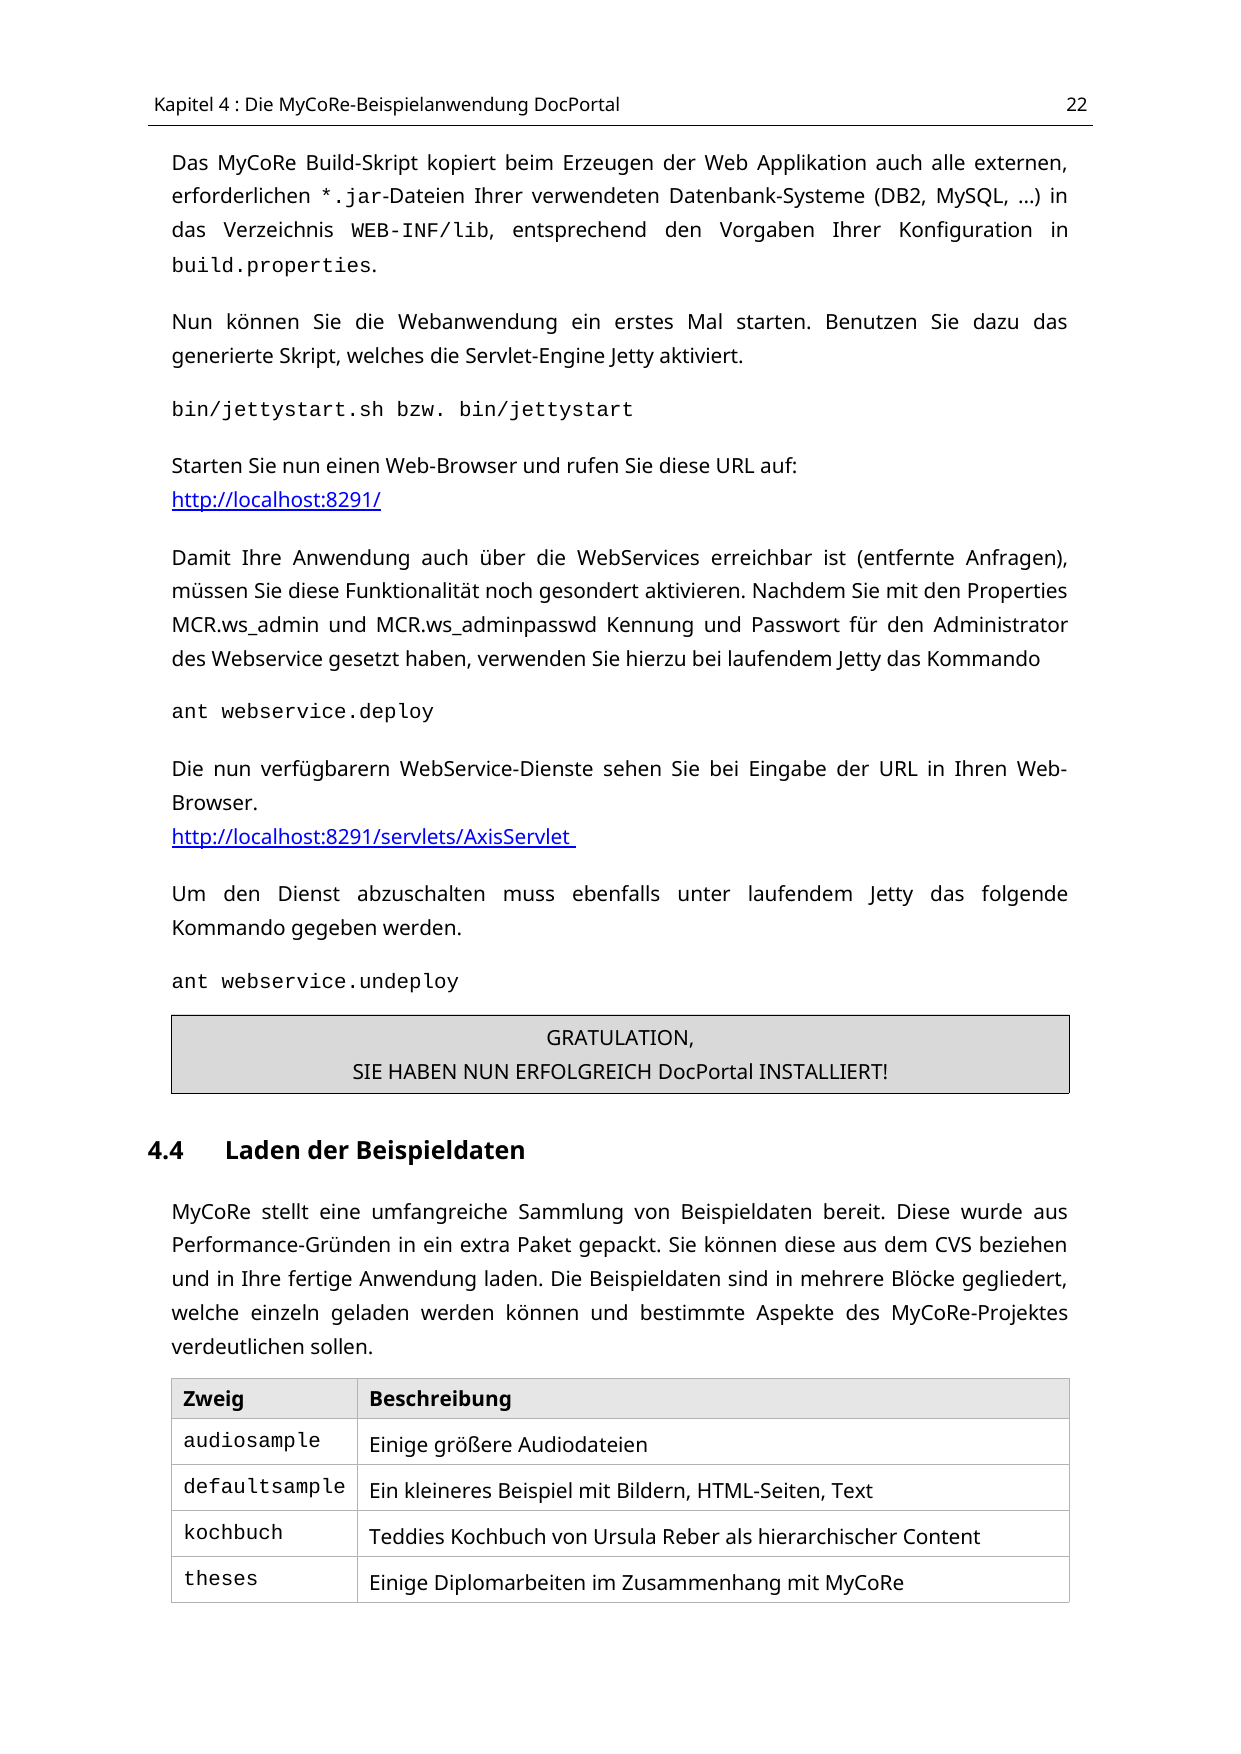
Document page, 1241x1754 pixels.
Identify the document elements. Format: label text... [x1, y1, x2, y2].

subtitle Laden der Beispieldaten [148, 1132, 1092, 1166]
table_header Beschreibung [358, 1379, 1069, 1418]
table_header Zweig [172, 1379, 357, 1418]
table_cell Ein kleineres Beispiel mit Bildern, HTML-Seiten, Text [358, 1465, 1069, 1510]
text MyCoRe stellt eine umfangreiche Sammlung von Beispieldaten bereit. Diese wurde aus Performance-Gründen in ein extra Paket gepackt. Sie können diese aus dem CVS beziehen und in Ihre fertige Anwendung laden. Die Beispieldaten sind in mehrere Blöcke gegliedert, welche einzeln geladen werden können und bestimmte Aspekte des MyCoRe-Projektes verdeutlichen sollen. [171, 1197, 1069, 1360]
text Um den Dienst abzuschalten muss ebenfalls unter laufendem Jetty das folgende Kommando gegeben werden. [171, 879, 1069, 942]
table_cell kochbuch [172, 1511, 357, 1556]
text Die nun verfügbarern WebService-Dienste sehen Sie bei Eingabe der URL in Ihren Web-Browser. http://localhost:8291/servlets/AxisServlet [171, 754, 1069, 850]
text Damit Ihre Anwendung auch über die WebServices erreichbar ist (entfernte Anfragen), müssen Sie diese Funktionalität noch gesondert aktivieren. Nachdem Sie mit den Properties MCR.ws_admin und MCR.ws_adminpasswd Kennung und Passwort für den Administrator des Webservice gesetzt haben, verwenden Sie hierzu bei laufendem Jetty das Kommando [171, 543, 1069, 672]
text bin/jettystart.sh bzw. bin/jettystart [171, 399, 1069, 422]
text GRATULATION, SIE HABEN NUN ERFOLGREICH DocPortal INSTALLIERT! [172, 1016, 1069, 1093]
text ant webservice.deploy [171, 702, 1069, 725]
table_cell Einige größere Audiodateien [358, 1419, 1069, 1464]
table_cell theses [172, 1557, 357, 1602]
text Starten Sie nun einen Web-Browser und rufen Sie diese URL auf: http://localhost:8291/ [171, 451, 1069, 513]
table_cell Teddies Kochbuch von Ursula Reber als hierarchischer Content [358, 1511, 1069, 1556]
text Nun können Sie die Webanwendung ein erstes Mal starten. Benutzen Sie dazu das generierte Skript, welches die Servlet-Engine Jetty aktiviert. [171, 307, 1069, 369]
table_cell defaultsample [172, 1465, 357, 1510]
table_cell Einige Diplomarbeiten im Zusammenhang mit MyCoRe [358, 1557, 1069, 1602]
text ant webservice.undeploy [171, 971, 1069, 994]
table_cell audiosample [172, 1419, 357, 1464]
text Das MyCoRe Build-Skript kopiert beim Erzeugen der Web Applikation auch alle externen, erforderlichen *.jar-Dateien Ihrer verwendeten Datenbank-Systeme (DB2, MySQL, ...) in das Verzeichnis WEB-INF/lib, entsprechend den Vorgaben Ihrer Konfiguration in build.properties. [171, 148, 1069, 278]
